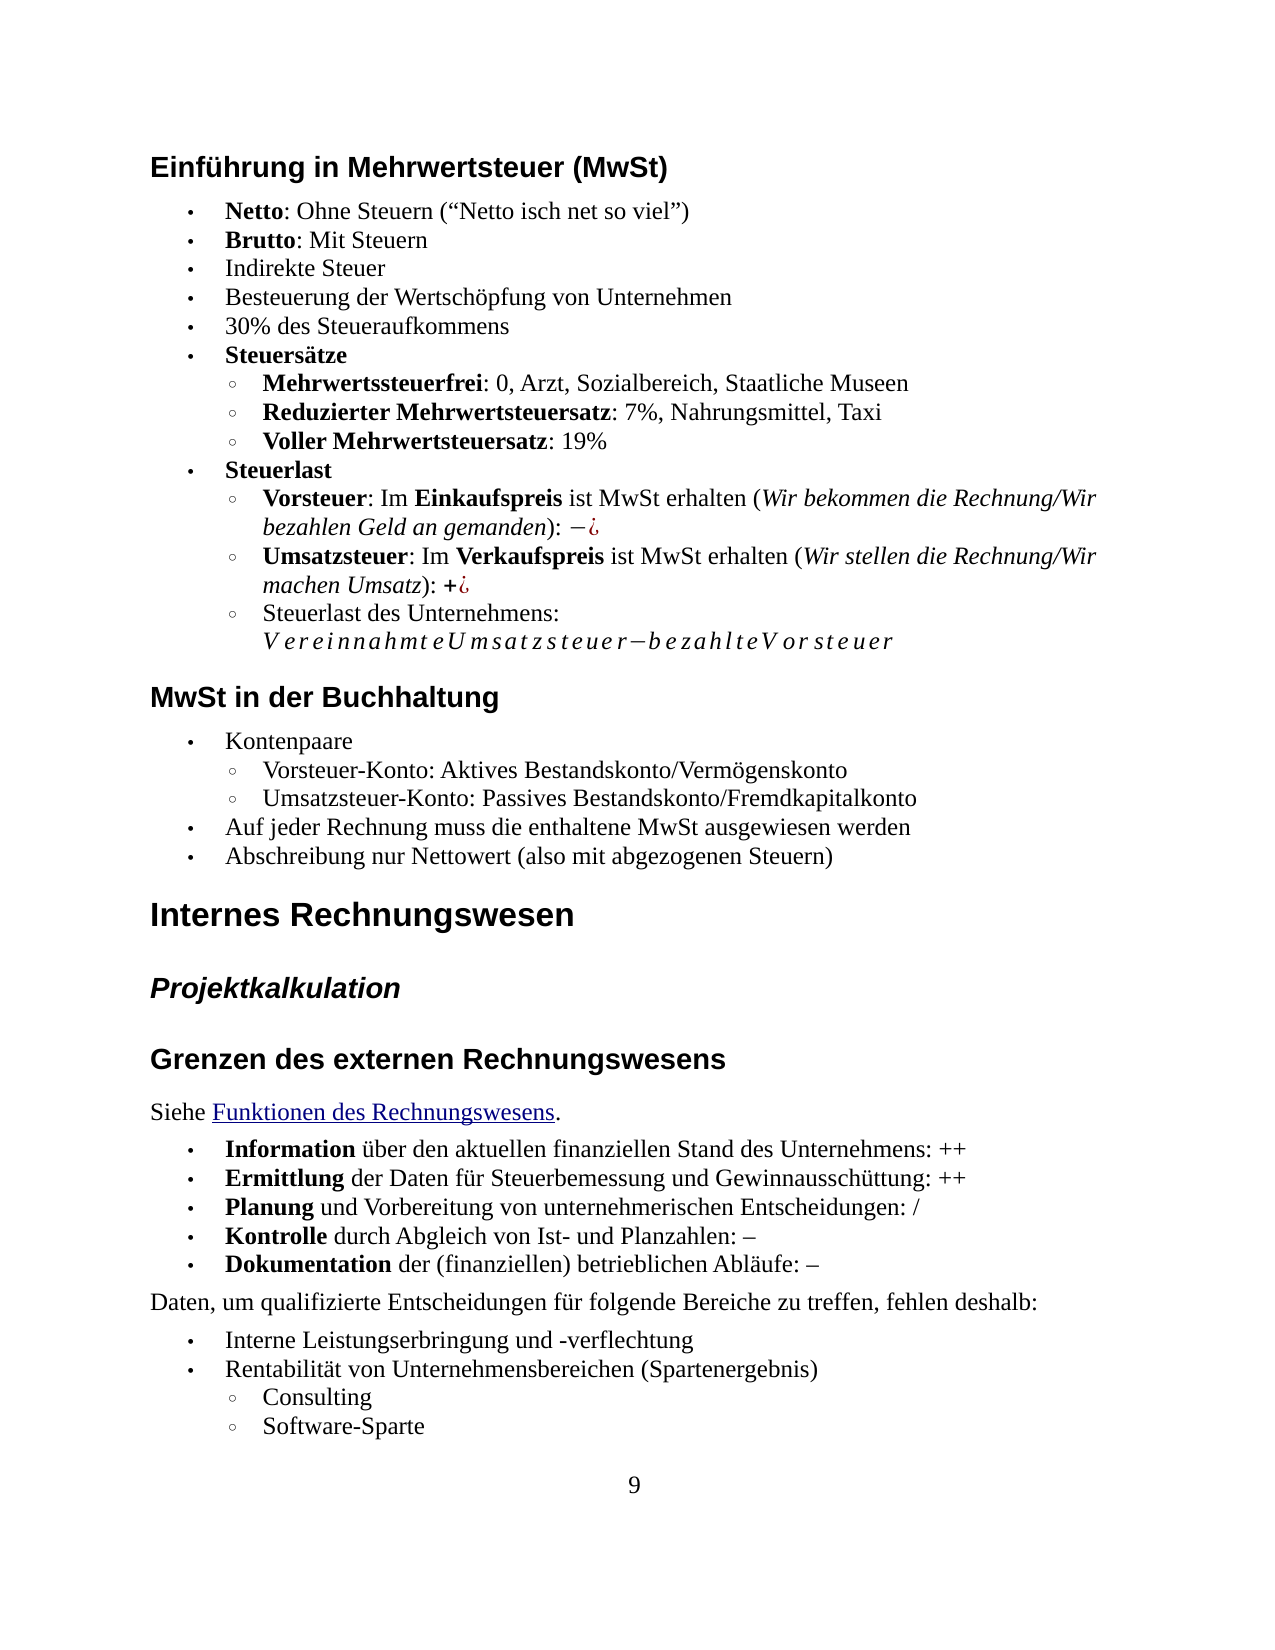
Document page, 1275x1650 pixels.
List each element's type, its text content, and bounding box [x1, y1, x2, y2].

list Auf jeder Rechnung muss die enthaltene MwSt ausgewiesen werden [187, 812, 1125, 841]
list Planung und Vorbereitung von unternehmerischen Entscheidungen: / [187, 1192, 1125, 1221]
list Software-Sparte [225, 1411, 1125, 1440]
subtitle Projektkalkulation [150, 971, 1125, 1004]
list Umsatzsteuer-Konto: Passives Bestandskonto/Fremdkapitalkonto [225, 783, 1125, 812]
list Indirekte Steuer [187, 253, 1125, 282]
list Kontrolle durch Abgleich von Ist- und Planzahlen: – [187, 1221, 1125, 1249]
list Besteuerung der Wertschöpfung von Unternehmen [187, 282, 1125, 311]
text Daten, um qualifizierte Entscheidungen für folgende Bereiche zu treffen, fehlen deshalb: [150, 1287, 1125, 1316]
list Rentabilität von Unternehmensbereichen (Spartenergebnis) [187, 1354, 1125, 1382]
list Vorsteuer-Konto: Aktives Bestandskonto/Vermögenskonto [225, 755, 1125, 783]
text Siehe Funktionen des Rechnungswesens. [150, 1097, 1125, 1126]
list Brutto: Mit Steuern [187, 225, 1125, 253]
list Steuerlast [187, 455, 1125, 483]
list Steuerlast des Unternehmens: [225, 598, 1125, 655]
list Interne Leistungserbringung und -verflechtung [187, 1325, 1125, 1354]
list Ermittlung der Daten für Steuerbemessung und Gewinnausschüttung: ++ [187, 1163, 1125, 1192]
subtitle MwSt in der Buchhaltung [150, 680, 1125, 713]
subtitle Einführung in Mehrwertsteuer (MwSt) [150, 150, 1125, 183]
list Abschreibung nur Nettowert (also mit abgezogenen Steuern) [187, 841, 1125, 870]
list Kontenpaare [187, 726, 1125, 755]
list Voller Mehrwertsteuersatz: 19% [225, 426, 1125, 455]
list Umsatzsteuer: Im Verkaufspreis ist MwSt erhalten (Wir stellen die Rechnung/Wir machen Umsatz): [225, 541, 1125, 598]
list Steuersätze [187, 340, 1125, 368]
list 30% des Steueraufkommens [187, 311, 1125, 340]
subtitle Grenzen des externen Rechnungswesens [150, 1042, 1125, 1075]
list Vorsteuer: Im Einkaufspreis ist MwSt erhalten (Wir bekommen die Rechnung/Wir bezahlen Geld an gemanden): [225, 483, 1125, 541]
list Information über den aktuellen finanziellen Stand des Unternehmens: ++ [187, 1134, 1125, 1163]
list Dokumentation der (finanziellen) betrieblichen Abläufe: – [187, 1249, 1125, 1278]
list Mehrwertssteuerfrei: 0, Arzt, Sozialbereich, Staatliche Museen [225, 368, 1125, 397]
subtitle Internes Rechnungswesen [150, 895, 1125, 933]
list Reduzierter Mehrwertsteuersatz: 7%, Nahrungsmittel, Taxi [225, 397, 1125, 426]
list Consulting [225, 1382, 1125, 1411]
list Netto: Ohne Steuern (“Netto isch net so viel”) [187, 196, 1125, 225]
